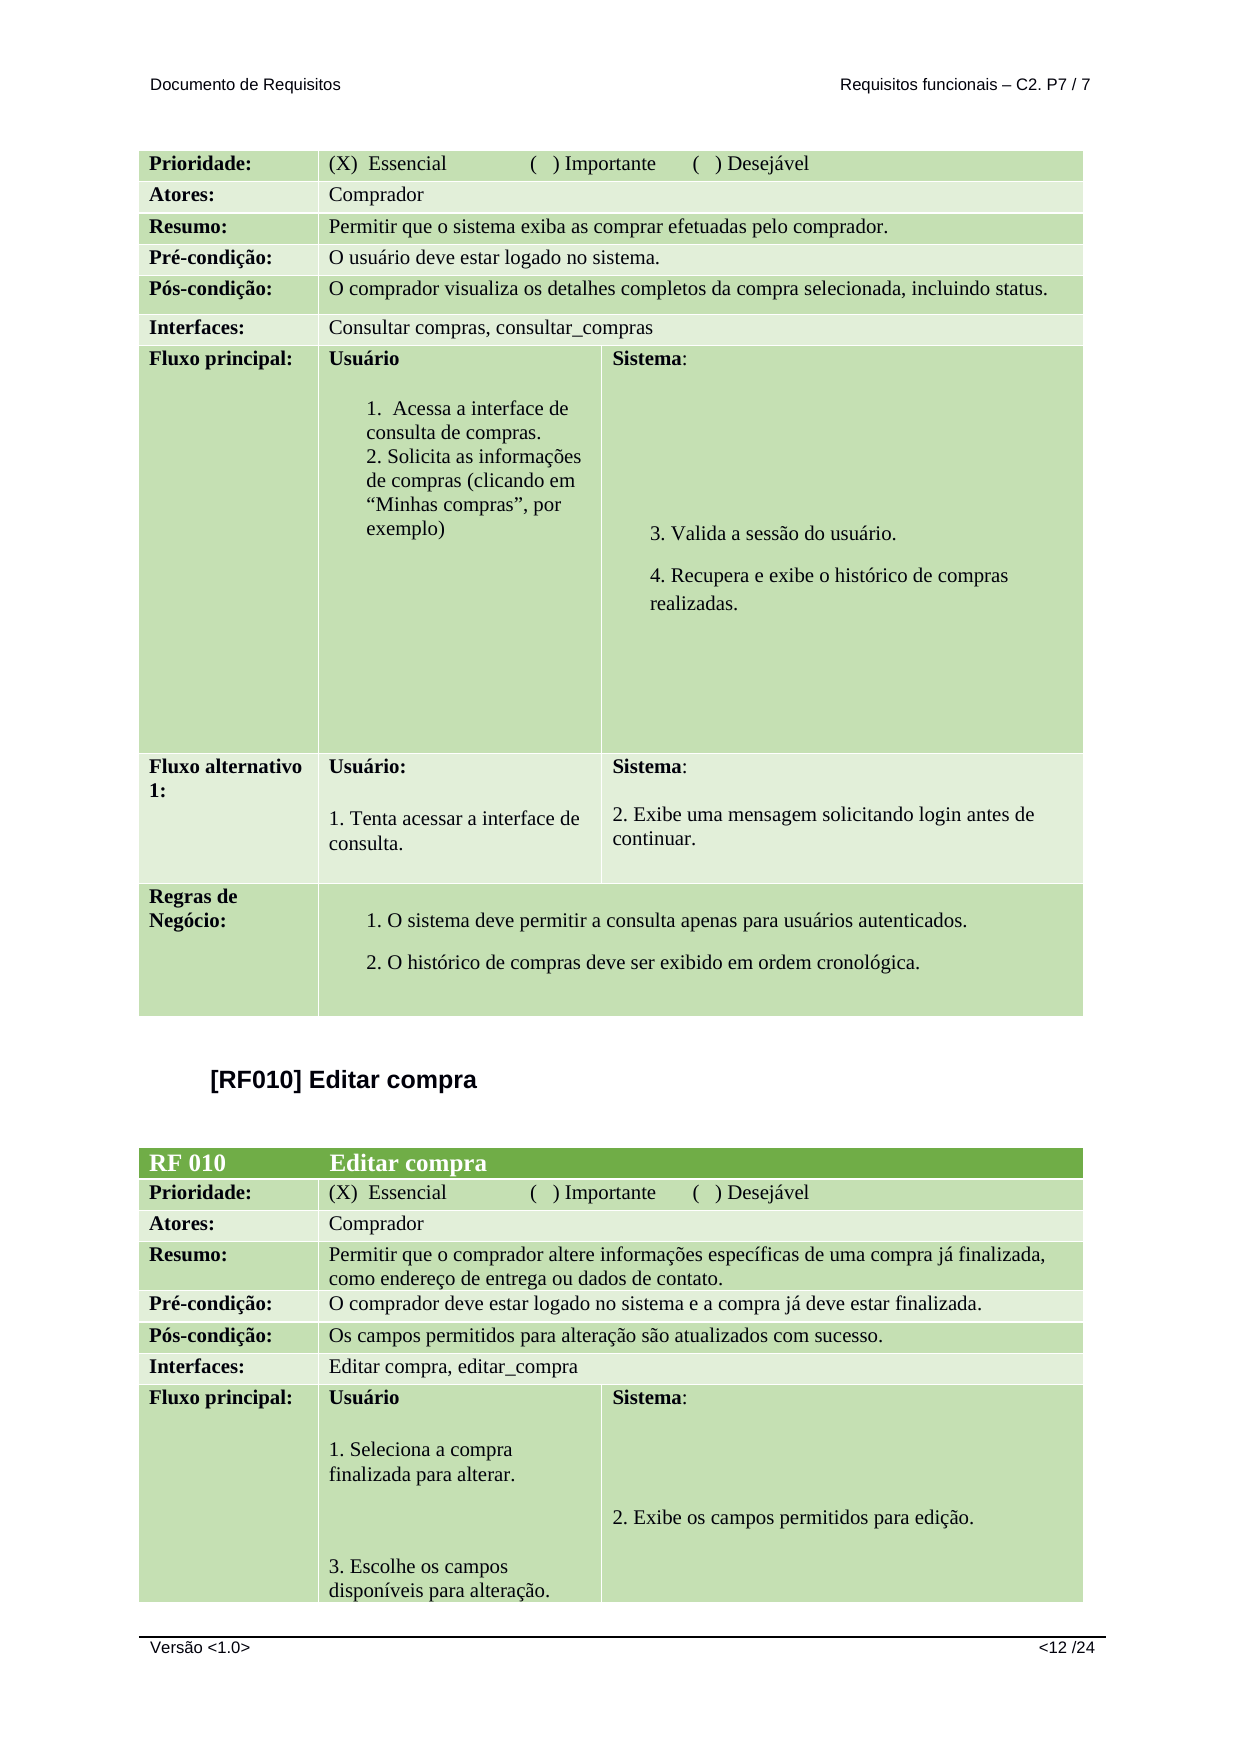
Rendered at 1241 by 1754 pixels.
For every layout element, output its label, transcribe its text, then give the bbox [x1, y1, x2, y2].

table_cell Prioridade: [139, 151, 318, 181]
table_cell Sistema: 3. Valida a sessão do usuário. 4. Recupera e exibe o histórico de compras realizadas. [602, 346, 1083, 753]
table_cell Permitir que o sistema exiba as comprar efetuadas pelo comprador. [319, 214, 1083, 244]
table_cell Usuário: 1. Tenta acessar a interface de consulta. [319, 754, 601, 883]
table_cell 1. O sistema deve permitir a consulta apenas para usuários autenticados. 2. O histórico de compras deve ser exibido em ordem cronológica. [319, 884, 1083, 1016]
table_cell Sistema: 2. Exibe uma mensagem solicitando login antes de continuar. [602, 754, 1083, 883]
table_header Editar compra [318, 1148, 1083, 1178]
table_cell Fluxo principal: [139, 346, 318, 753]
table_cell Fluxo alternativo 1: [139, 754, 318, 883]
table_cell (X) Essencial ( ) Importante ( ) Desejável [319, 1180, 1083, 1210]
table_cell Os campos permitidos para alteração são atualizados com sucesso. [319, 1323, 1083, 1353]
table_cell Interfaces: [139, 1354, 318, 1384]
table_cell O comprador visualiza os detalhes completos da compra selecionada, incluindo status. [319, 276, 1083, 314]
table_cell O usuário deve estar logado no sistema. [319, 245, 1083, 275]
table_cell Editar compra, editar_compra [319, 1354, 1083, 1384]
table_cell Pós-condição: [139, 1323, 318, 1353]
table_cell Resumo: [139, 1242, 318, 1290]
table_cell Consultar compras, consultar_compras [319, 315, 1083, 345]
table_cell (X) Essencial ( ) Importante ( ) Desejável [319, 151, 1083, 181]
table_cell Prioridade: [139, 1180, 318, 1210]
table_cell Usuário 1. Seleciona a compra finalizada para alterar. 3. Escolhe os campos disponíveis para alteração. [319, 1385, 601, 1602]
table_cell Comprador [319, 1211, 1083, 1241]
table_cell Atores: [139, 182, 318, 212]
table_cell Fluxo principal: [139, 1385, 318, 1602]
table_cell O comprador deve estar logado no sistema e a compra já deve estar finalizada. [319, 1291, 1083, 1321]
table_cell Permitir que o comprador altere informações específicas de uma compra já finalizada, como endereço de entrega ou dados de contato. [319, 1242, 1083, 1290]
table_cell Pré-condição: [139, 245, 318, 275]
table_cell Regras de Negócio: [139, 884, 318, 1016]
table_cell Usuário 1. Acessa a interface de consulta de compras. 2. Solicita as informações de compras (clicando em “Minhas compras”, por exemplo) [319, 346, 601, 753]
table_cell Atores: [139, 1211, 318, 1241]
table_cell Sistema: 2. Exibe os campos permitidos para edição. [602, 1385, 1083, 1602]
table_cell Pós-condição: [139, 276, 318, 314]
text [RF010] Editar compra [210, 1066, 1090, 1094]
table_cell Interfaces: [139, 315, 318, 345]
table_header RF 010 [139, 1148, 318, 1178]
table_cell Pré-condição: [139, 1291, 318, 1321]
table_cell Resumo: [139, 214, 318, 244]
table_cell Comprador [319, 182, 1083, 212]
